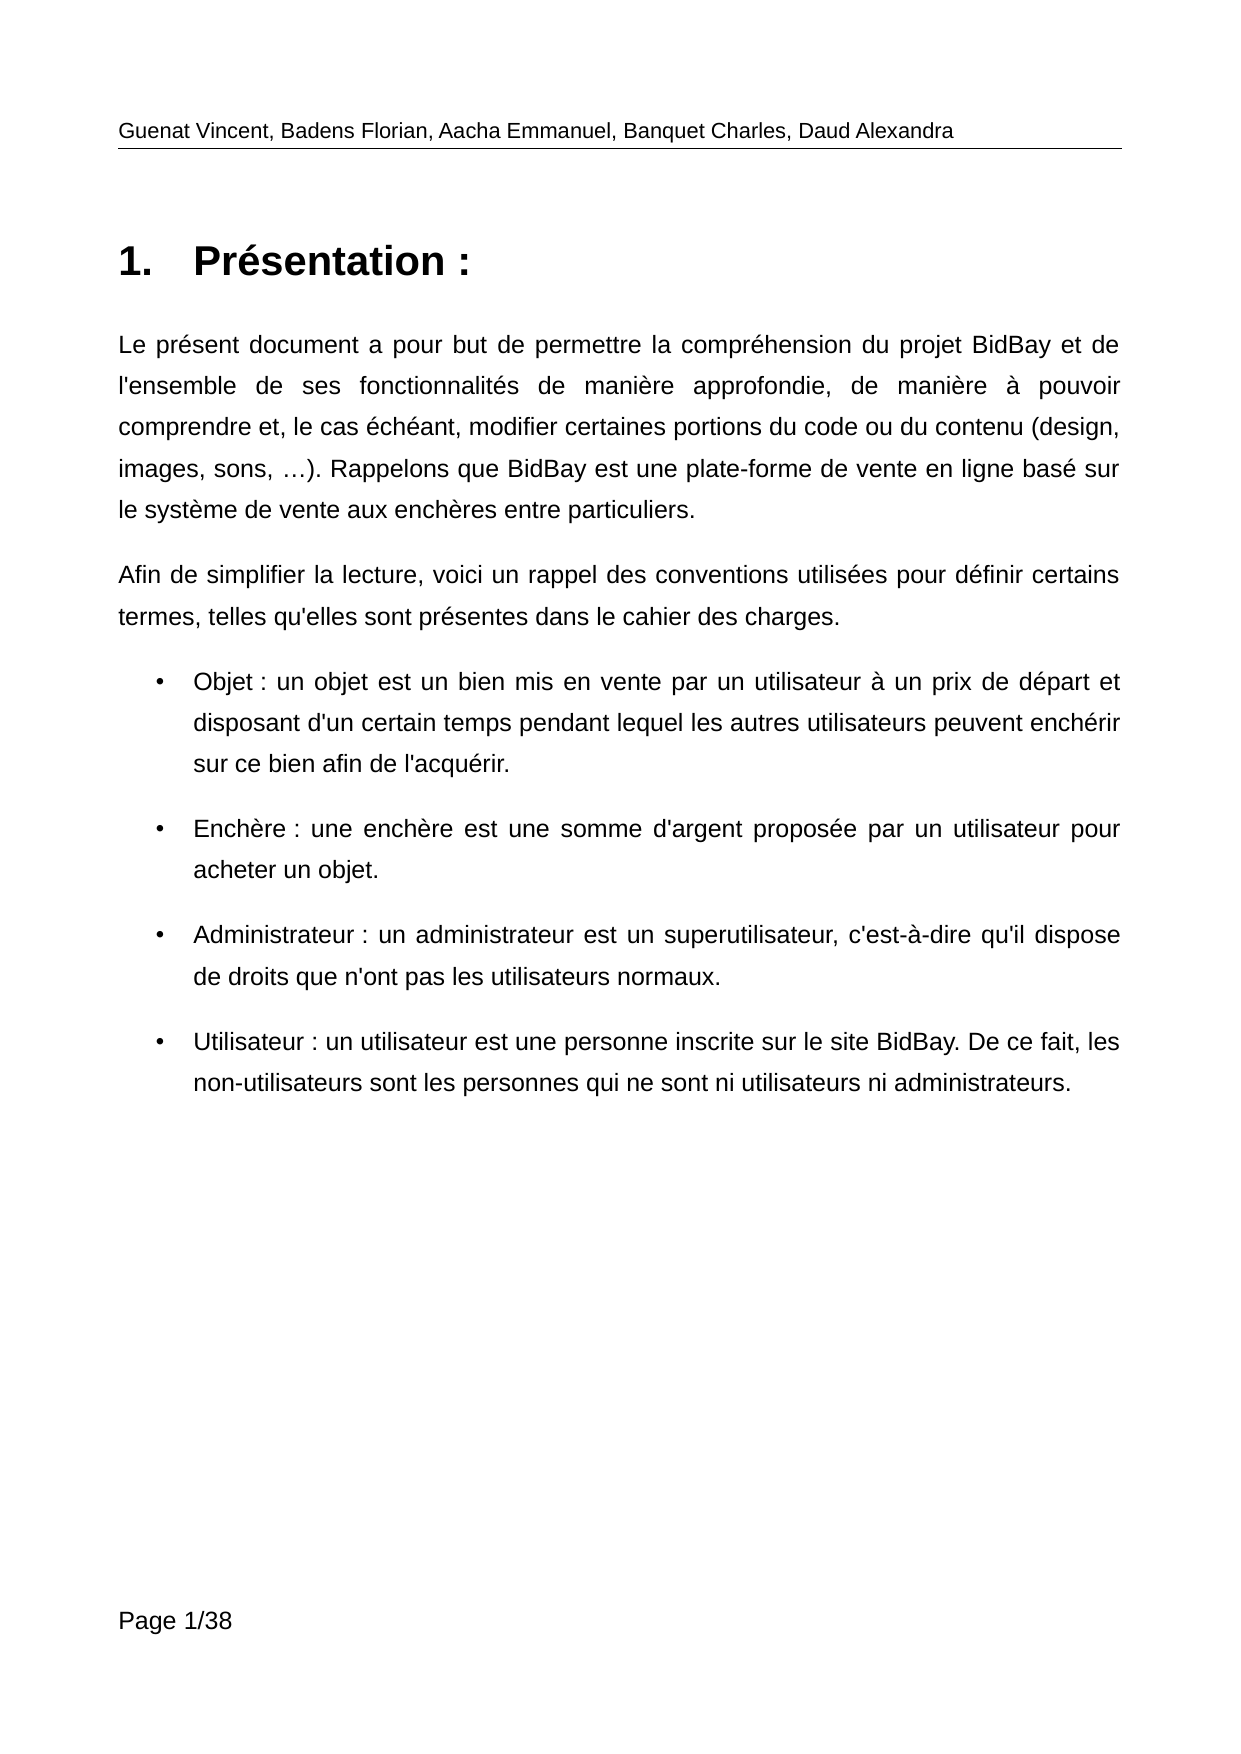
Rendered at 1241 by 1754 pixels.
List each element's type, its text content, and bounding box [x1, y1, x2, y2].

list Utilisateur : un utilisateur est une personne inscrite sur le site BidBay. De ce fait, les non-utilisateurs sont les personnes qui ne sont ni utilisateurs ni administrateurs. [156, 1017, 1122, 1100]
list Administrateur : un administrateur est un superutilisateur, c'est-à-dire qu'il dispose de droits que n'ont pas les utilisateurs normaux. [156, 911, 1122, 994]
subtitle Présentation : [118, 236, 1122, 284]
list Enchère : une enchère est une somme d'argent proposée par un utilisateur pour acheter un objet. [156, 804, 1122, 887]
list Objet : un objet est un bien mis en vente par un utilisateur à un prix de départ et disposant d'un certain temps pendant lequel les autres utilisateurs peuvent enchérir sur ce bien afin de l'acquérir. [156, 657, 1122, 781]
text Afin de simplifier la lecture, voici un rappel des conventions utilisées pour définir certains termes, telles qu'elles sont présentes dans le cahier des charges. [118, 551, 1122, 633]
text Le présent document a pour but de permettre la compréhension du projet BidBay et de l'ensemble de ses fonctionnalités de manière approfondie, de manière à pouvoir comprendre et, le cas échéant, modifier certaines portions du code ou du contenu (design, images, sons, …). Rappelons que BidBay est une plate-forme de vente en ligne basé sur le système de vente aux enchères entre particuliers. [118, 320, 1122, 527]
